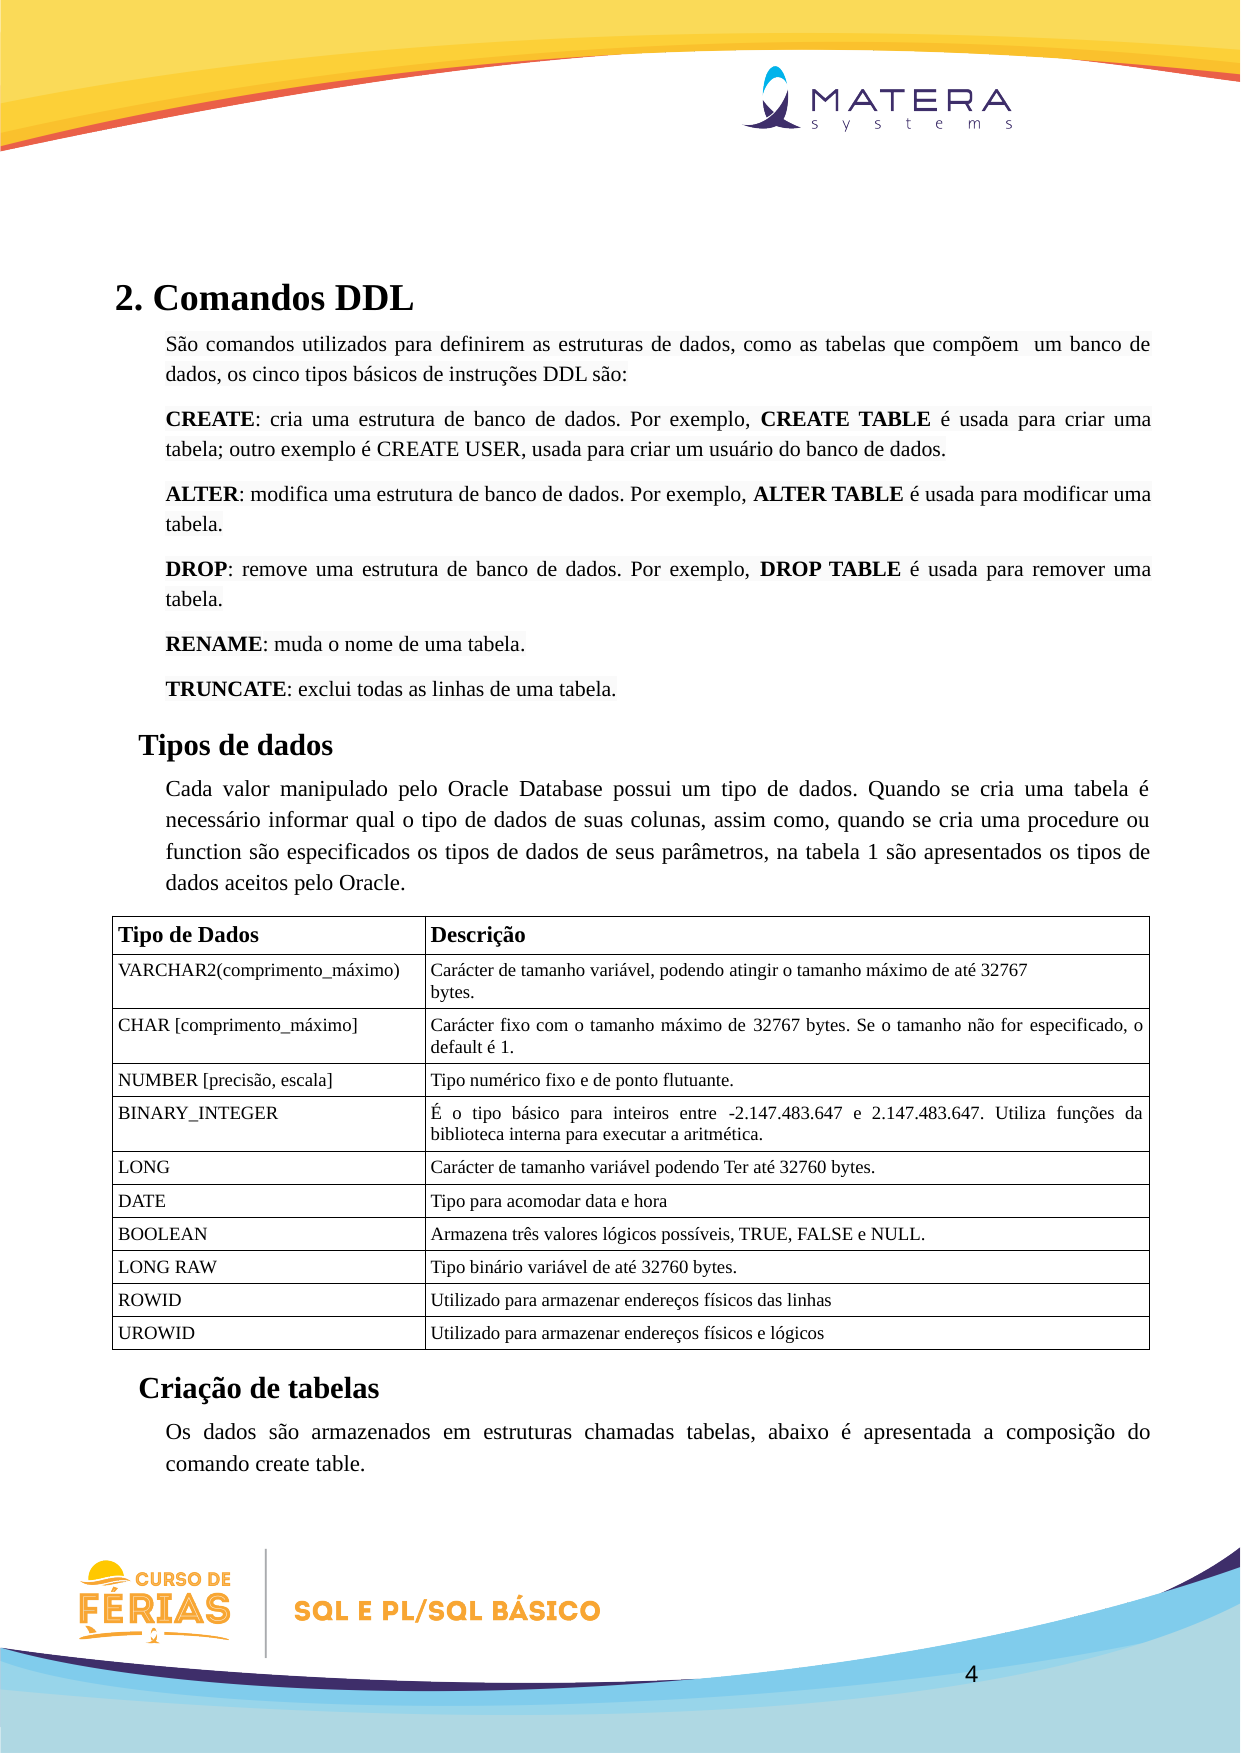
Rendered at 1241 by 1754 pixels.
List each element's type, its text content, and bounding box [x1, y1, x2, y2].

text Cada valor manipulado pelo Oracle Database possui um tipo de dados. Quando se cria uma tabela é necessário informar qual o tipo de dados de suas colunas, assim como, quando se cria uma procedure ou function são especificados os tipos de dados de seus parâmetros, na tabela 1 são apresentados os tipos de dados aceitos pelo Oracle. [165, 775, 1152, 896]
subtitle Tipos de dados [138, 727, 1152, 762]
table_cell VARCHAR2(comprimento_máximo) [113, 955, 425, 1008]
table_cell Tipo numérico fixo e de ponto flutuante. [426, 1064, 1149, 1096]
table_cell Utilizado para armazenar endereços físicos das linhas [426, 1284, 1149, 1316]
table_cell NUMBER [precisão, escala] [113, 1064, 425, 1096]
table_cell Carácter de tamanho variável podendo Ter até 32760 bytes. [426, 1152, 1149, 1184]
table_cell UROWID [113, 1317, 425, 1349]
subtitle 2. Comandos DDL [114, 275, 1181, 318]
text Os dados são armazenados em estruturas chamadas tabelas, abaixo é apresentada a composição do comando create table. [165, 1418, 1152, 1476]
text São comandos utilizados para definirem as estruturas de dados, como as tabelas que compõem um banco de dados, os cinco tipos básicos de instruções DDL são: [165, 331, 1152, 386]
table_cell ROWID [113, 1284, 425, 1316]
text DROP: remove uma estrutura de banco de dados. Por exemplo, DROP TABLE é usada para remover uma tabela. [165, 556, 1152, 611]
table_cell Carácter fixo com o tamanho máximo de 32767 bytes. Se o tamanho não for especificado, o default é 1. [426, 1009, 1149, 1063]
table_cell BOOLEAN [113, 1218, 425, 1250]
table_header Tipo de Dados [113, 917, 425, 953]
table_cell CHAR [comprimento_máximo] [113, 1009, 425, 1063]
table_cell É o tipo básico para inteiros entre -2.147.483.647 e 2.147.483.647. Utiliza funções da biblioteca interna para executar a aritmética. [426, 1097, 1149, 1151]
subtitle Criação de tabelas [138, 1370, 1152, 1406]
table_cell BINARY_INTEGER [113, 1097, 425, 1151]
table_header Descrição [426, 917, 1149, 953]
table_cell DATE [113, 1185, 425, 1217]
table_cell Utilizado para armazenar endereços físicos e lógicos [426, 1317, 1149, 1349]
table_cell Tipo para acomodar data e hora [426, 1185, 1149, 1217]
text ALTER: modifica uma estrutura de banco de dados. Por exemplo, ALTER TABLE é usada para modificar uma tabela. [165, 481, 1152, 536]
picture [0, 0, 1241, 1753]
table_cell Tipo binário variável de até 32760 bytes. [426, 1251, 1149, 1283]
table_cell Armazena três valores lógicos possíveis, TRUE, FALSE e NULL. [426, 1218, 1149, 1250]
table_cell LONG RAW [113, 1251, 425, 1283]
table_cell Carácter de tamanho variável, podendo atingir o tamanho máximo de até 32767 bytes. [426, 955, 1149, 1008]
text RENAME: muda o nome de uma tabela. [165, 631, 1152, 656]
text TRUNCATE: exclui todas as linhas de uma tabela. [165, 676, 1152, 701]
text CREATE: cria uma estrutura de banco de dados. Por exemplo, CREATE TABLE é usada para criar uma tabela; outro exemplo é CREATE USER, usada para criar um usuário do banco de dados. [165, 406, 1152, 461]
table_cell LONG [113, 1152, 425, 1184]
